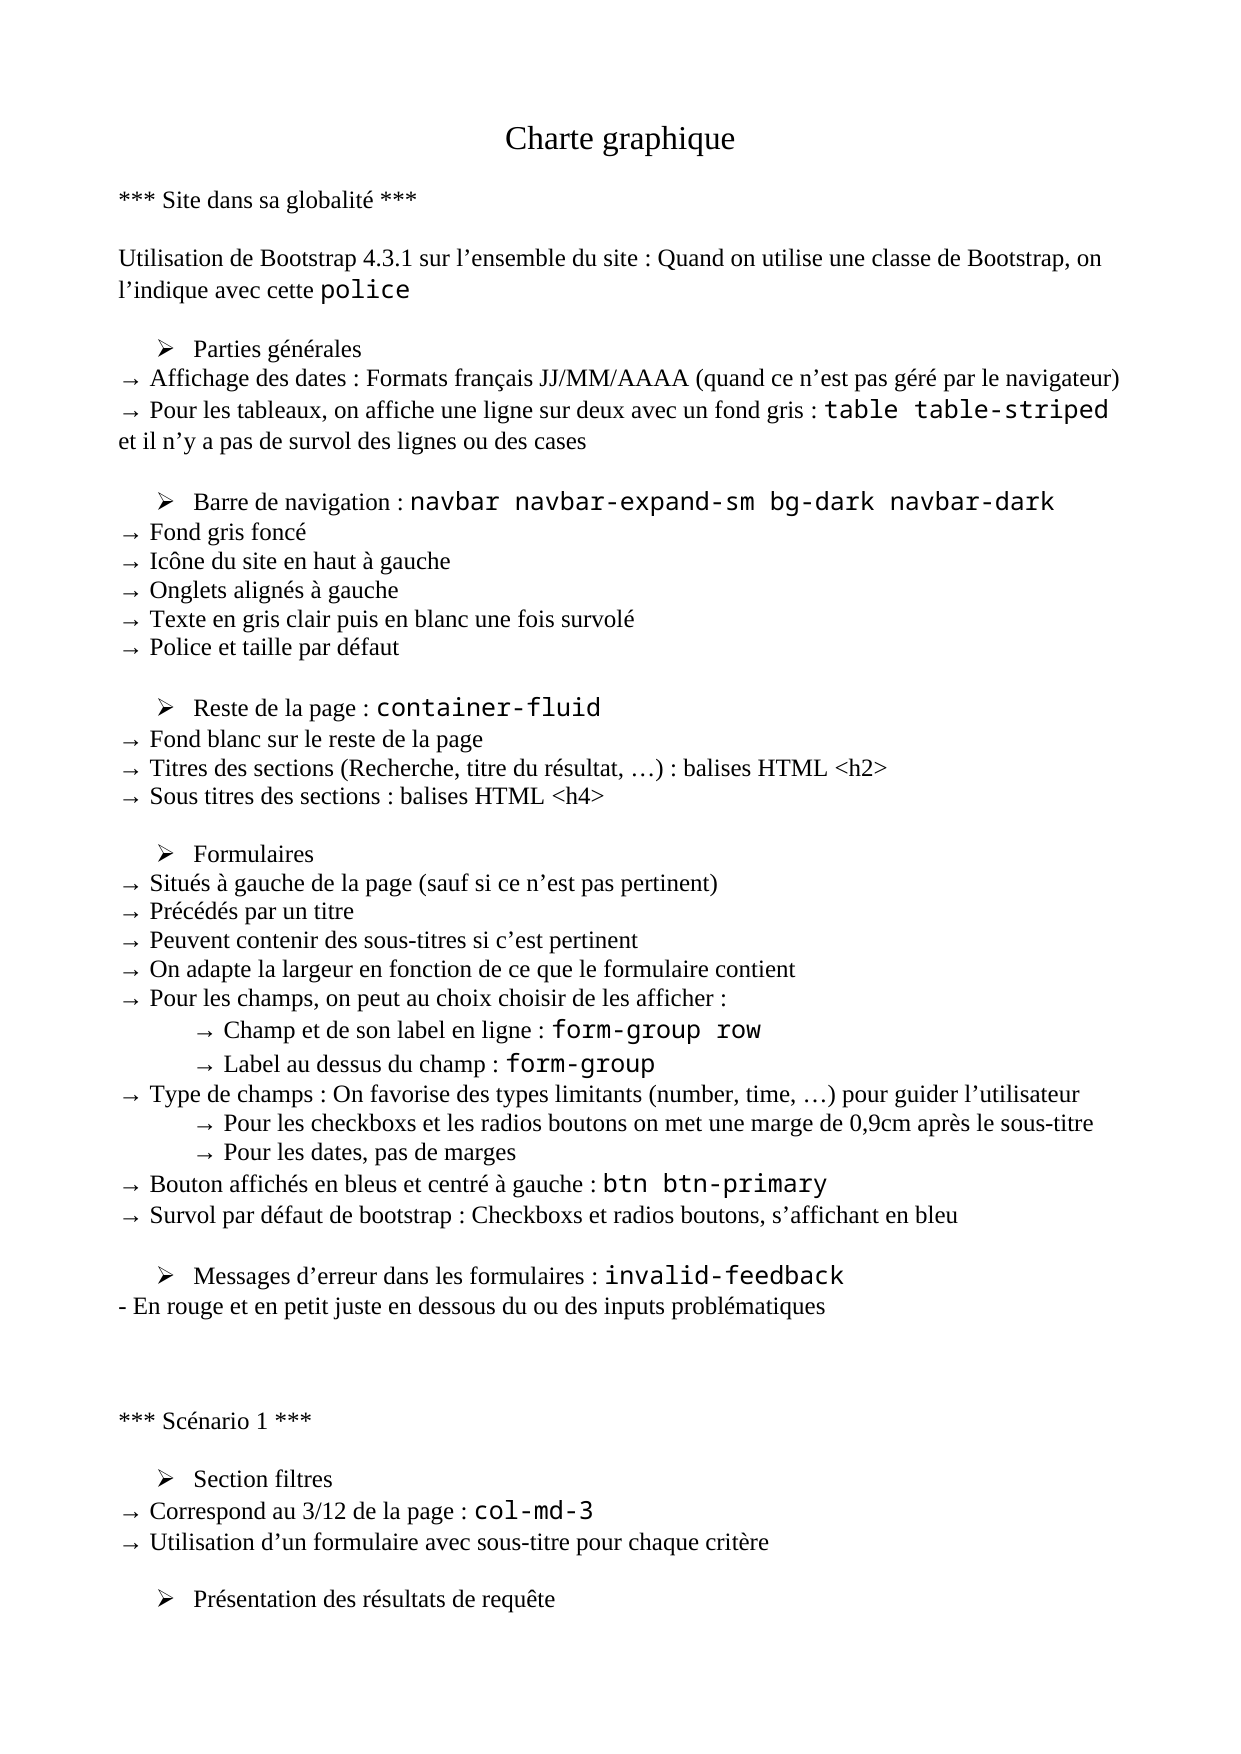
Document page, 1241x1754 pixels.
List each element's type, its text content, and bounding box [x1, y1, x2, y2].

text → Texte en gris clair puis en blanc une fois survolé [118, 604, 1122, 632]
text → Type de champs : On favorise des types limitants (number, time, …) pour guider l’utilisateur [118, 1079, 1122, 1108]
list Messages d’erreur dans les formulaires : invalid-feedback [156, 1257, 1122, 1291]
list Présentation des résultats de requête [156, 1584, 1122, 1613]
text *** Site dans sa globalité *** [118, 185, 1122, 214]
text → Sous titres des sections : balises HTML <h4> [118, 781, 1122, 810]
text → Police et taille par défaut [118, 632, 1122, 661]
text Utilisation de Bootstrap 4.3.1 sur l’ensemble du site : Quand on utilise une classe de Bootstrap, on l’indique avec cette police [118, 243, 1122, 306]
text → Survol par défaut de bootstrap : Checkboxs et radios boutons, s’affichant en bleu [118, 1200, 1122, 1229]
text → Correspond au 3/12 de la page : col-md-3 [118, 1493, 1122, 1527]
text → Pour les checkboxs et les radios boutons on met une marge de 0,9cm après le sous-titre [118, 1108, 1122, 1137]
text → Pour les tableaux, on affiche une ligne sur deux avec un fond gris : table table-striped et il n’y a pas de survol des lignes ou des cases [118, 392, 1122, 454]
list Barre de navigation : navbar navbar-expand-sm bg-dark navbar-dark [156, 483, 1122, 517]
text Charte graphique [118, 118, 1122, 156]
list Parties générales [156, 334, 1122, 363]
text → Fond blanc sur le reste de la page [118, 724, 1122, 753]
text → Onglets alignés à gauche [118, 575, 1122, 604]
text → Pour les champs, on peut au choix choisir de les afficher : [118, 983, 1122, 1011]
text → Utilisation d’un formulaire avec sous-titre pour chaque critère [118, 1527, 1122, 1556]
text → Pour les dates, pas de marges [118, 1137, 1122, 1166]
text → Label au dessus du champ : form-group [118, 1046, 1122, 1079]
text → Précédés par un titre [118, 896, 1122, 925]
text - En rouge et en petit juste en dessous du ou des inputs problématiques [118, 1291, 1122, 1320]
list Section filtres [156, 1464, 1122, 1493]
list Formulaires [156, 839, 1122, 868]
text → Titres des sections (Recherche, titre du résultat, …) : balises HTML <h2> [118, 753, 1122, 781]
text → On adapte la largeur en fonction de ce que le formulaire contient [118, 954, 1122, 983]
text → Affichage des dates : Formats français JJ/MM/AAAA (quand ce n’est pas géré par le navigateur) [118, 363, 1122, 392]
text → Icône du site en haut à gauche [118, 546, 1122, 575]
text → Fond gris foncé [118, 517, 1122, 546]
text *** Scénario 1 *** [118, 1406, 1122, 1435]
text → Bouton affichés en bleus et centré à gauche : btn btn-primary [118, 1166, 1122, 1200]
text → Champ et de son label en ligne : form-group row [118, 1011, 1122, 1046]
text → Situés à gauche de la page (sauf si ce n’est pas pertinent) [118, 868, 1122, 896]
list Reste de la page : container-fluid [156, 690, 1122, 724]
text → Peuvent contenir des sous-titres si c’est pertinent [118, 925, 1122, 954]
